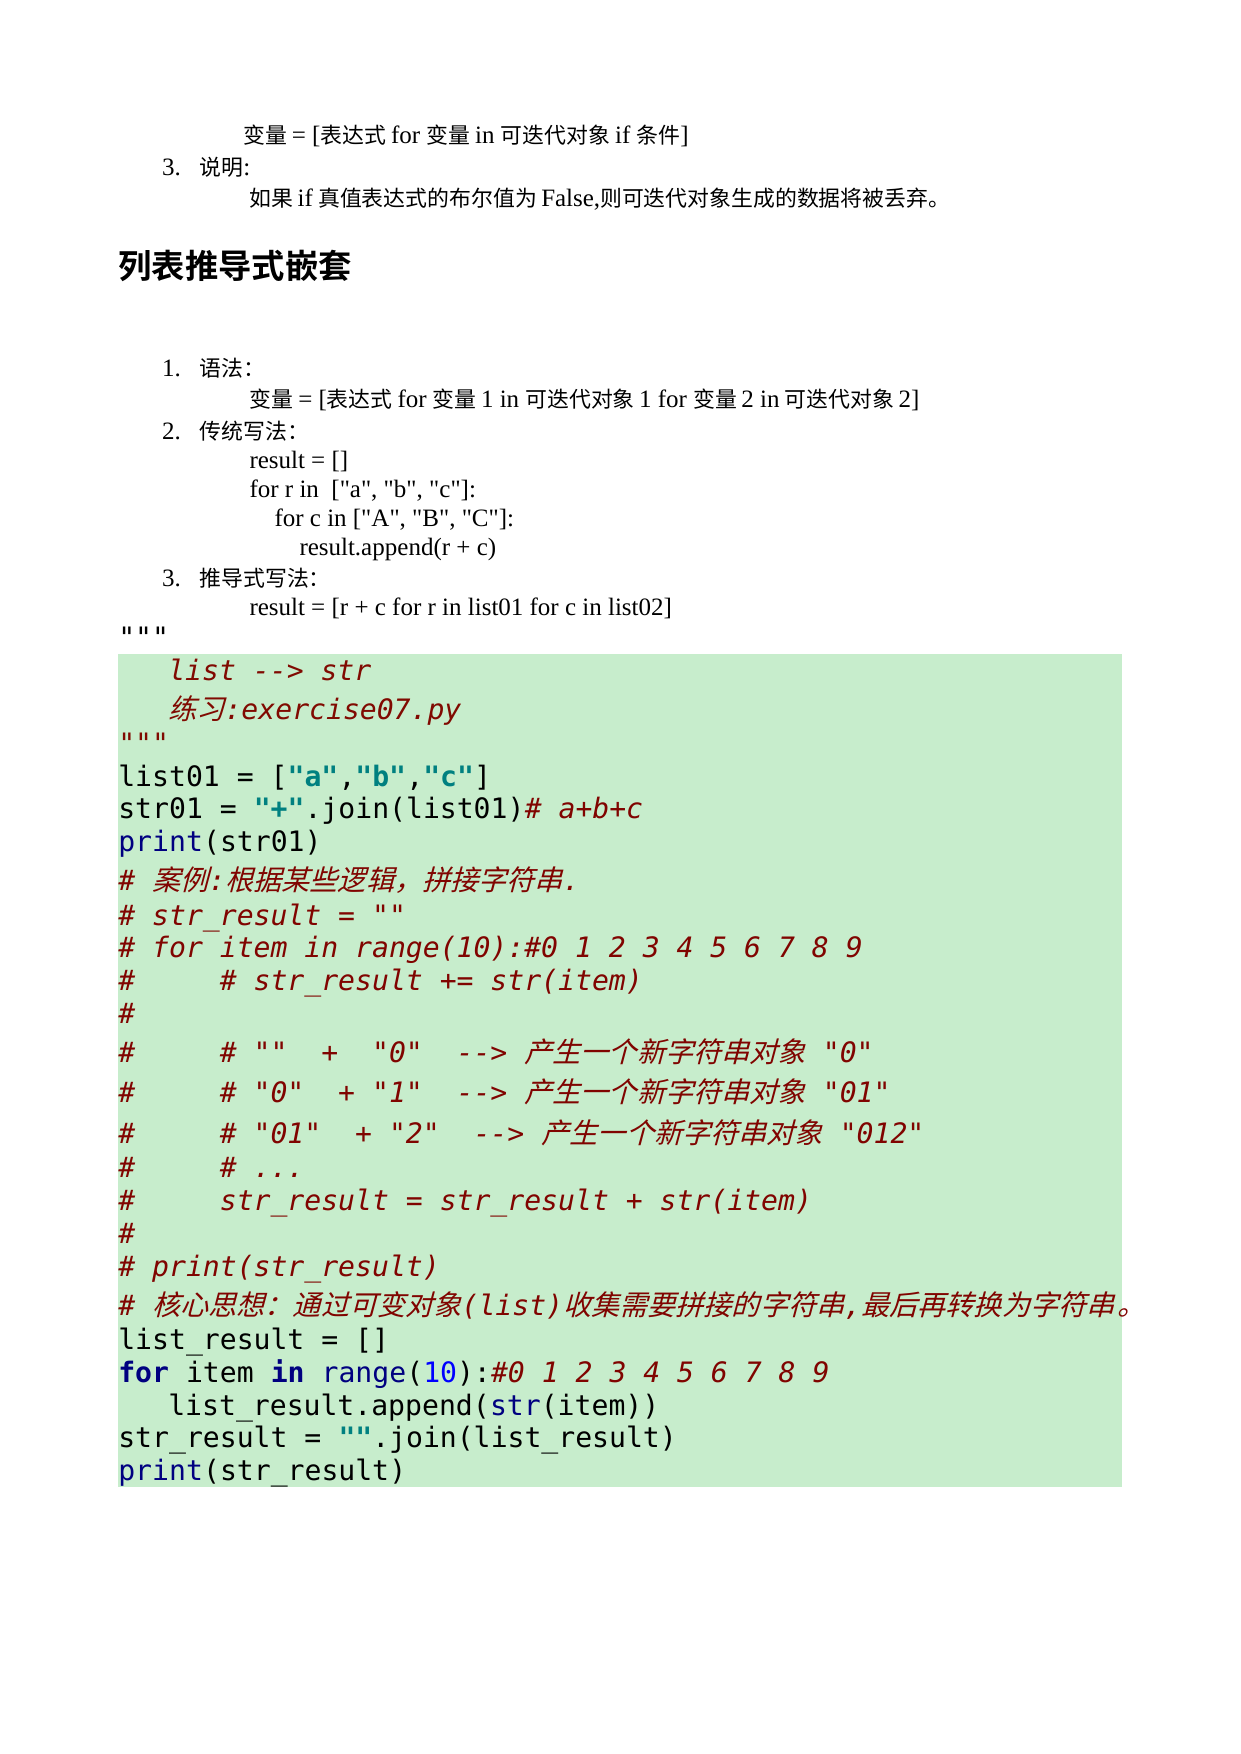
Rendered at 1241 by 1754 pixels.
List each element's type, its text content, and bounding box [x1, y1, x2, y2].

text # str_result = "" [118, 899, 1122, 931]
text # # "" + "0" --> 产生一个新字符串对象 "0" [118, 1029, 1122, 1070]
text # 核心思想：通过可变对象(list)收集需要拼接的字符串,最后再转换为字符串。 [118, 1283, 1122, 1323]
text 练习:exercise07.py [118, 686, 1122, 727]
text # print(str_result) [118, 1250, 1122, 1283]
text list01 = ["a","b","c"] [118, 760, 1122, 793]
text # # "0" + "1" --> 产生一个新字符串对象 "01" [118, 1070, 1122, 1111]
text for r in ["a", "b", "c"]: [243, 474, 1122, 503]
text # [118, 997, 1122, 1029]
subtitle 列表推导式嵌套 [118, 240, 1122, 288]
text result = [] [243, 446, 1122, 474]
list 语法： [162, 351, 1122, 382]
text # 案例:根据某些逻辑，拼接字符串. [118, 858, 1122, 899]
text # # "01" + "2" --> 产生一个新字符串对象 "012" [118, 1111, 1122, 1152]
list 传统写法： [162, 414, 1122, 446]
text list_result = [] [118, 1323, 1122, 1356]
text result = [r + c for r in list01 for c in list02] [243, 592, 1122, 621]
text # str_result = str_result + str(item) [118, 1184, 1122, 1217]
list 说明: [162, 150, 1122, 181]
text list --> str [118, 654, 1122, 686]
text for item in range(10):#0 1 2 3 4 5 6 7 8 9 [118, 1356, 1122, 1389]
text # for item in range(10):#0 1 2 3 4 5 6 7 8 9 [118, 931, 1122, 964]
text 如果if真值表达式的布尔值为False,则可迭代对象生成的数据将被丢弃。 [243, 181, 1122, 213]
text list_result.append(str(item)) [118, 1389, 1122, 1421]
text # # str_result += str(item) [118, 964, 1122, 997]
text print(str01) [118, 825, 1122, 858]
text str_result = "".join(list_result) [118, 1421, 1122, 1454]
text str01 = "+".join(list01)# a+b+c [118, 793, 1122, 825]
text # [118, 1217, 1122, 1250]
text result.append(r + c) [243, 532, 1122, 561]
text """ [118, 621, 1122, 654]
text for c in ["A", "B", "C"]: [243, 503, 1122, 532]
text 变量 = [表达式 for 变量 in 可迭代对象 if 条件] [199, 118, 1122, 150]
text print(str_result) [118, 1454, 1122, 1487]
list 推导式写法： [162, 561, 1122, 592]
text # # ... [118, 1152, 1122, 1184]
text """ [118, 727, 1122, 760]
text 变量 = [表达式 for 变量1 in 可迭代对象1 for 变量2 in可迭代对象2] [243, 382, 1122, 414]
